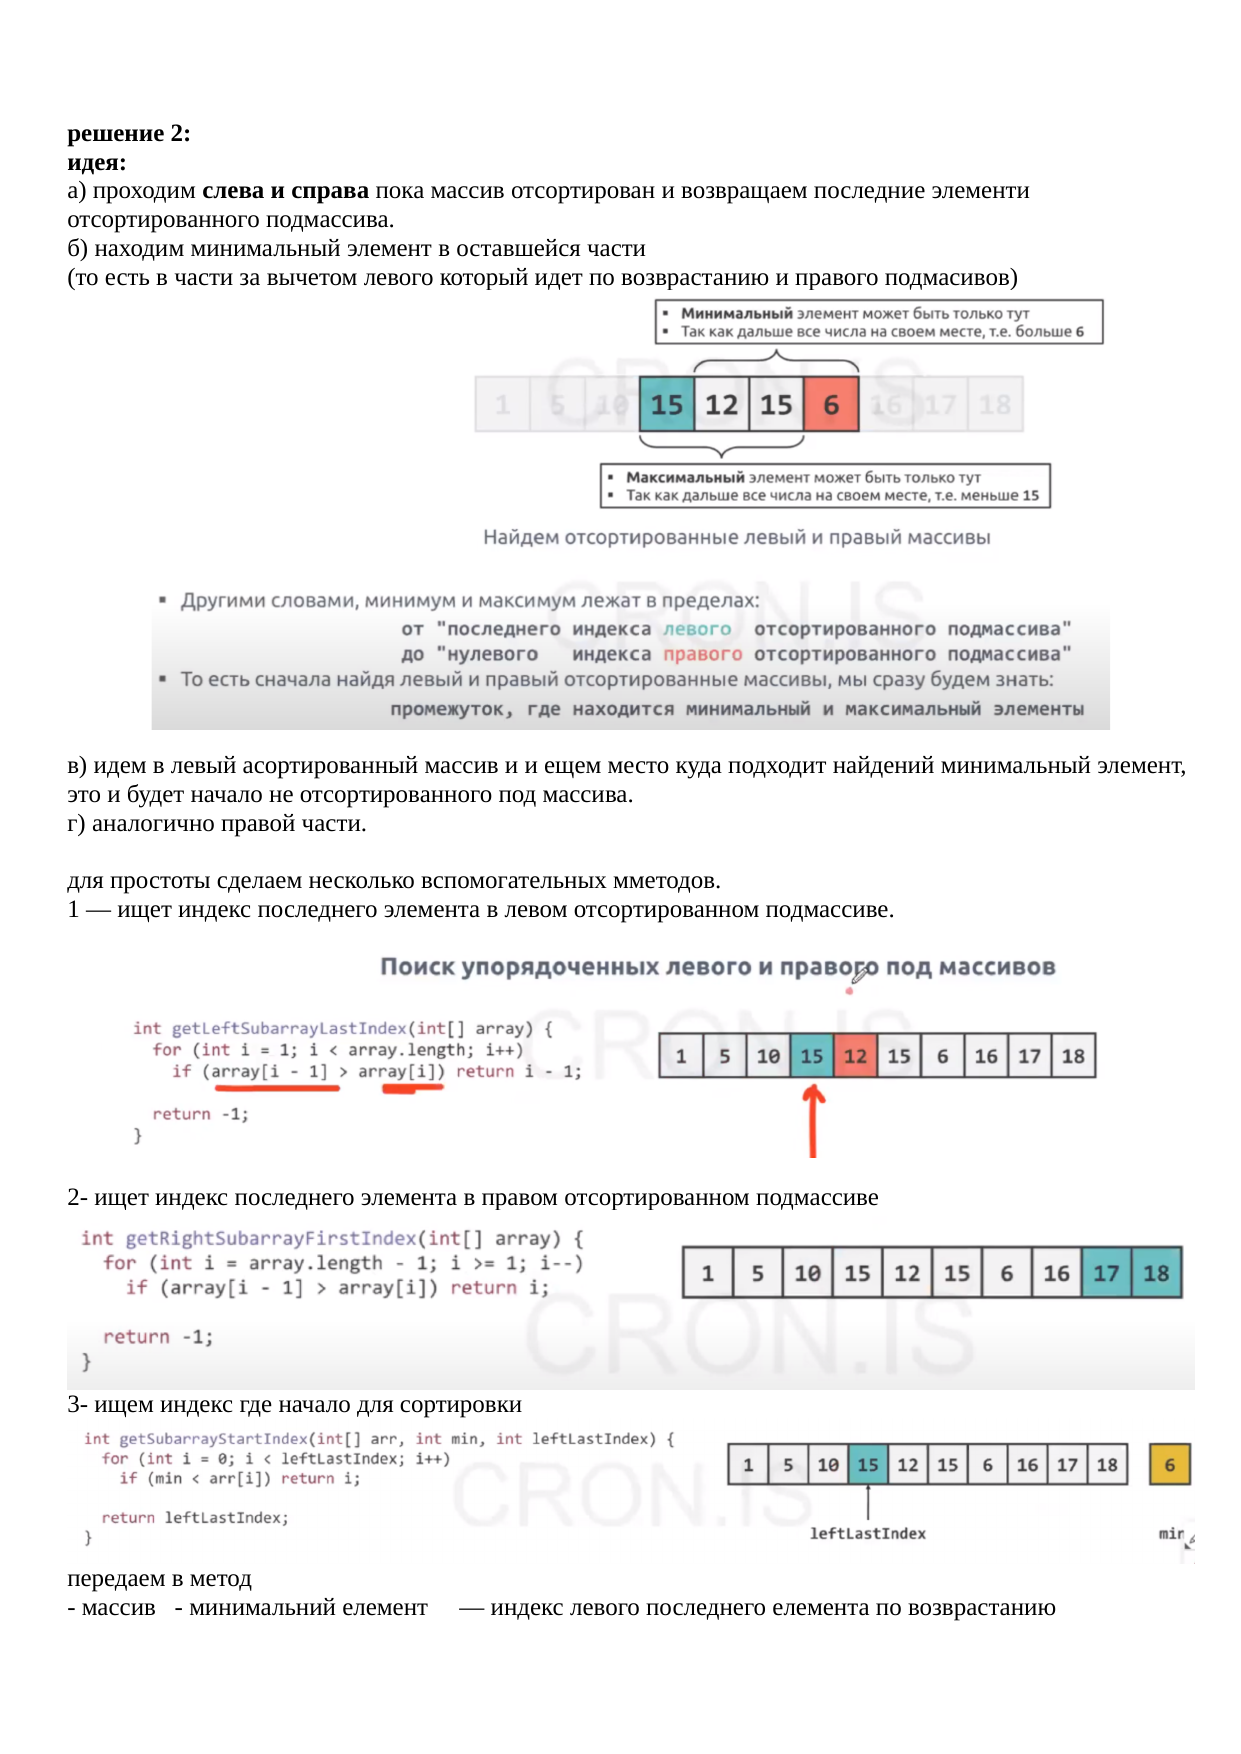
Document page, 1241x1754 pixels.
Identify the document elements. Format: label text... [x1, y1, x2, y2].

text для простоты сделаем несколько вспомогательных мметодов. [67, 866, 1195, 894]
picture [67, 1210, 1195, 1390]
text в) идем в левый асортированный массив и и ещем место куда подходит найдений минимальный элемент, это и будет начало не отсортированного под массива. [67, 751, 1195, 808]
text идея: [67, 147, 1195, 176]
text (то есть в части за вычетом левого который идет по возврастанию и правого подмасивов) [67, 262, 1195, 291]
text а) проходим слева и справа пока массив отсортирован и возвращаем последние элементи отсортированного подмассива. [67, 176, 1195, 233]
picture [67, 1418, 1195, 1564]
text 3- ищем индекс где начало для сортировки [67, 1390, 1195, 1418]
text решение 2: [67, 118, 1195, 147]
text б) находим минимальный элемент в оставшейся части [67, 233, 1195, 262]
text г) аналогично правой части. [67, 808, 1195, 837]
text 1 — ищет индекс последнего элемента в левом отсортированном подмассиве. [67, 894, 1195, 923]
text 2- ищет индекс последнего элемента в правом отсортированном подмассиве [67, 1182, 1195, 1210]
picture [100, 939, 1105, 1158]
text передаем в метод - массив - минимальний елемент — индекс левого последнего елемента по возврастанию [67, 1564, 1195, 1621]
picture [151, 290, 1111, 730]
